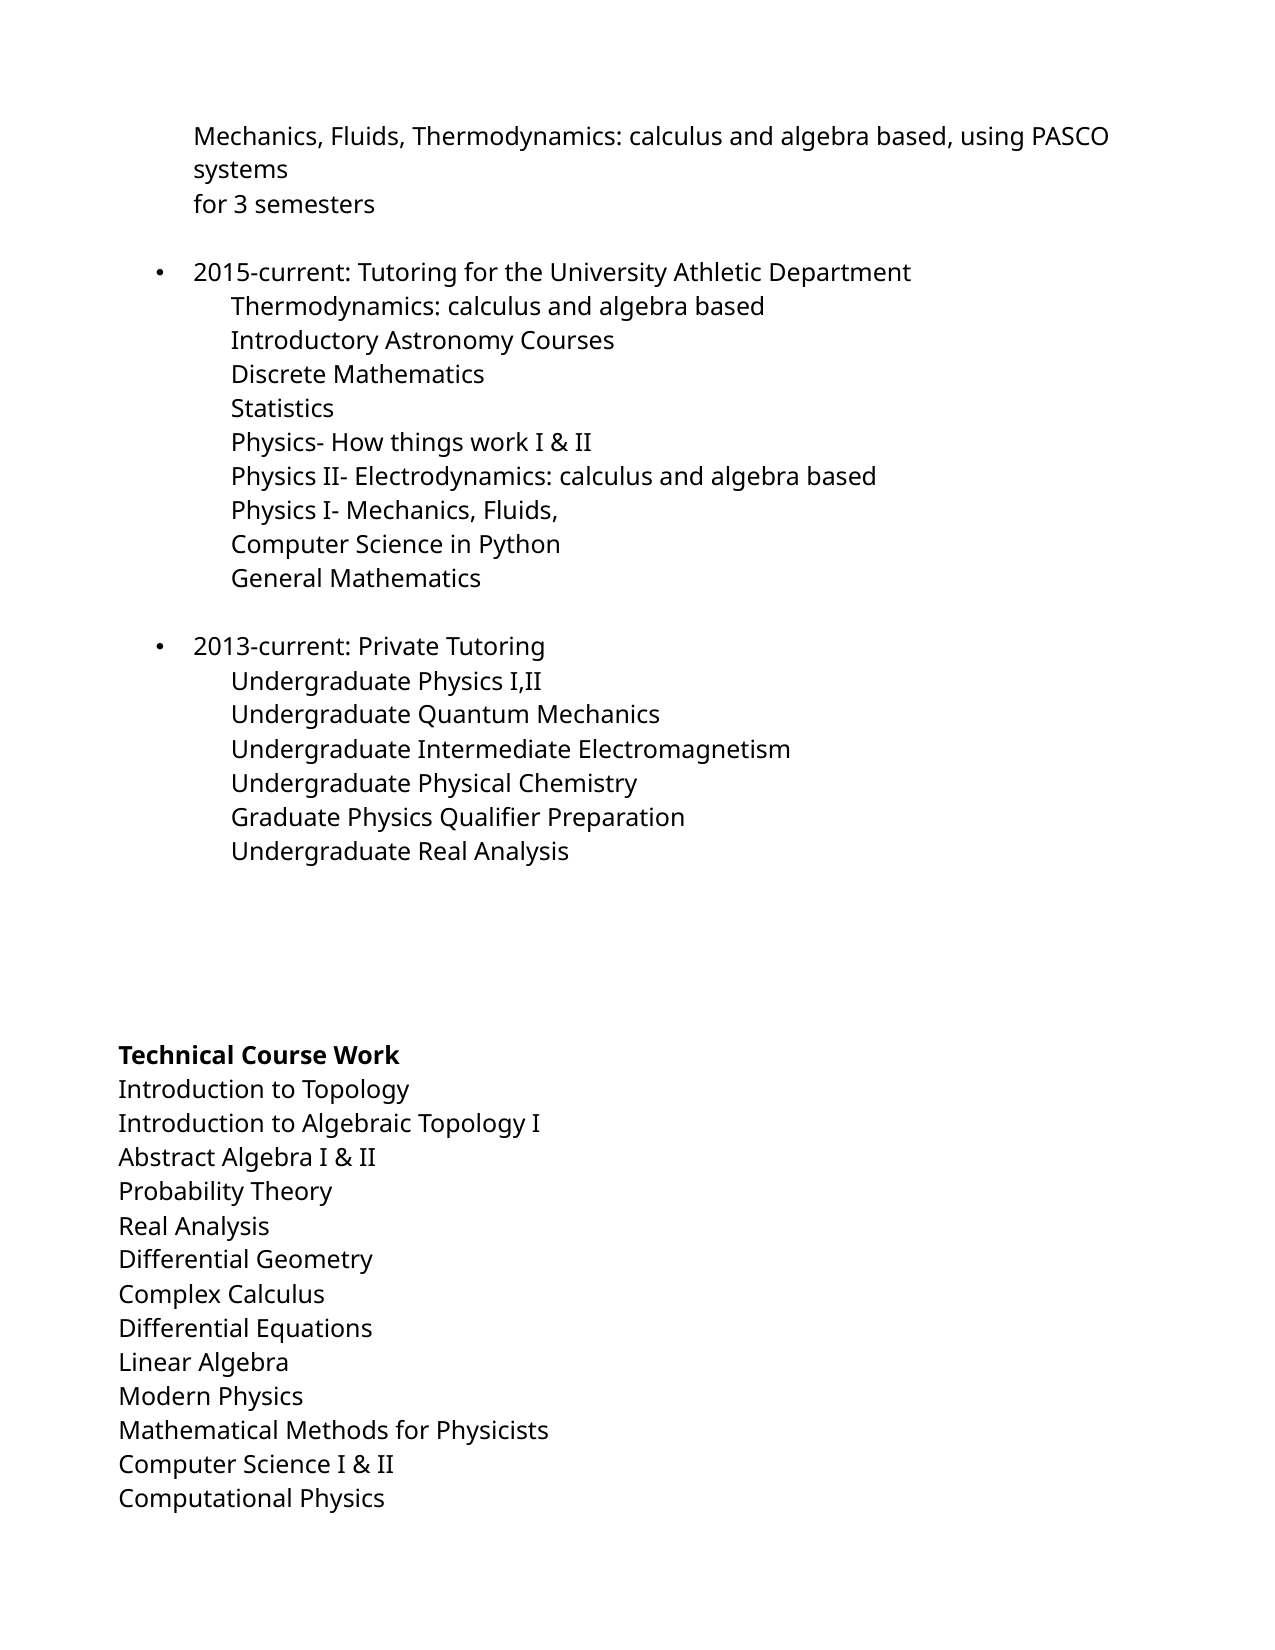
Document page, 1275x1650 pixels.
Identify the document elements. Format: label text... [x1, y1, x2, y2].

text Real Analysis [118, 1208, 1157, 1242]
text Probability Theory [118, 1174, 1157, 1208]
text Introduction to Algebraic Topology I [118, 1106, 1157, 1140]
text Computer Science I & II [118, 1447, 1157, 1481]
list for 3 semesters [156, 186, 1157, 220]
text Differential Equations [118, 1310, 1157, 1344]
text Technical Course Work [118, 1038, 1157, 1072]
list Thermodynamics: calculus and algebra based [193, 288, 1157, 322]
text Differential Geometry [118, 1242, 1157, 1276]
list Undergraduate Real Analysis [193, 833, 1157, 867]
list Graduate Physics Qualifier Preparation [193, 799, 1157, 833]
list General Mathematics [193, 561, 1157, 595]
list Discrete Mathematics [193, 357, 1157, 391]
list Undergraduate Physical Chemistry [193, 765, 1157, 799]
list 2015-current: Tutoring for the University Athletic Department [156, 254, 1157, 288]
list Statistics [193, 391, 1157, 425]
text Computational Physics [118, 1481, 1157, 1515]
list Introductory Astronomy Courses [193, 322, 1157, 357]
text Modern Physics [118, 1378, 1157, 1412]
list Physics- How things work I & II [193, 425, 1157, 459]
text Abstract Algebra I & II [118, 1140, 1157, 1174]
list Undergraduate Quantum Mechanics [193, 697, 1157, 731]
list Mechanics, Fluids, Thermodynamics: calculus and algebra based, using PASCO systems [156, 118, 1157, 186]
text Introduction to Topology [118, 1072, 1157, 1106]
text Linear Algebra [118, 1344, 1157, 1378]
list Undergraduate Intermediate Electromagnetism [193, 731, 1157, 765]
text Mathematical Methods for Physicists [118, 1412, 1157, 1447]
text Complex Calculus [118, 1276, 1157, 1310]
list Physics I- Mechanics, Fluids, [193, 493, 1157, 527]
list Physics II- Electrodynamics: calculus and algebra based [193, 459, 1157, 493]
list Undergraduate Physics I,II [193, 663, 1157, 697]
list Computer Science in Python [193, 527, 1157, 561]
list 2013-current: Private Tutoring [156, 629, 1157, 663]
